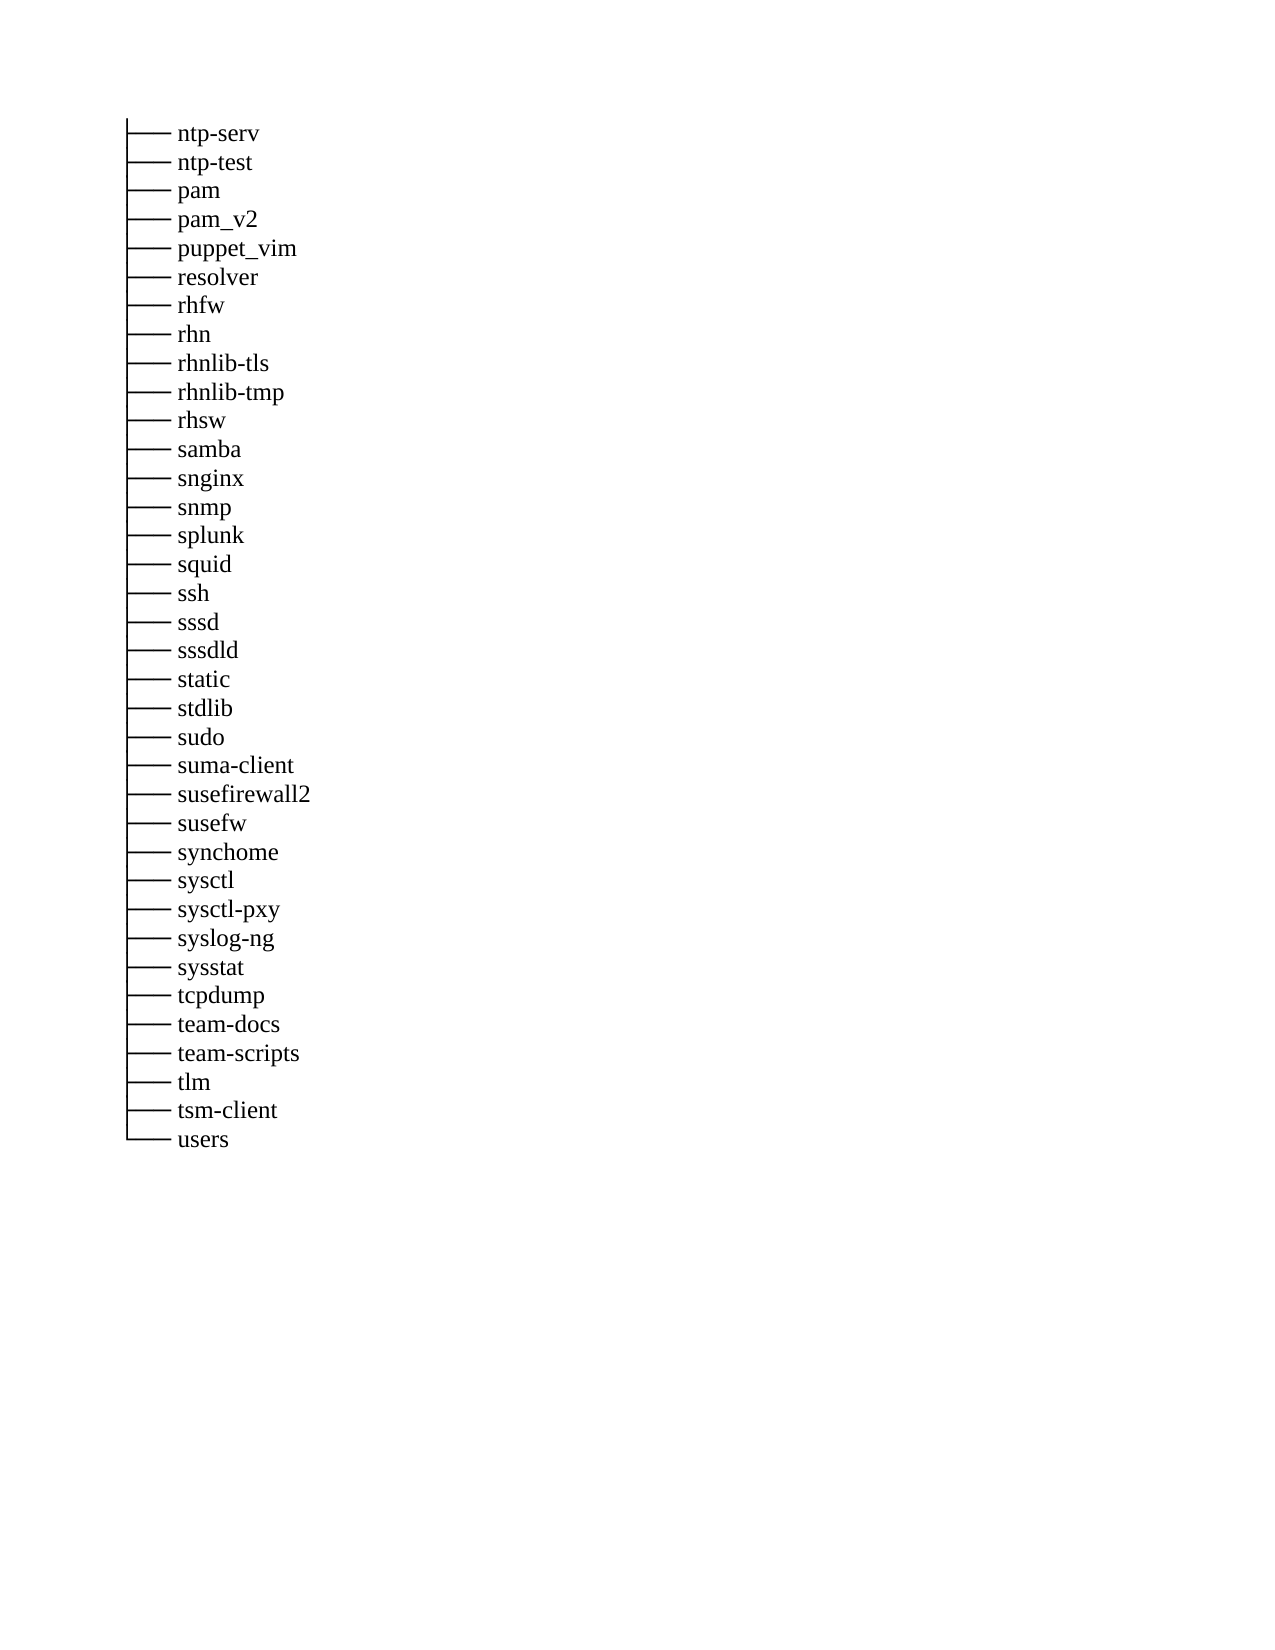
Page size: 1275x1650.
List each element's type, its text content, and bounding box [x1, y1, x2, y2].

text ├── susefirewall2 [128, 779, 1157, 808]
text ├── sudo [118, 722, 126, 751]
text ├── snmp [118, 492, 126, 521]
text ├── rhnlib-tls [128, 348, 1157, 377]
text ├── pam_v2 [128, 204, 1157, 233]
text ├── static [118, 664, 126, 693]
text ├── sudo [128, 722, 1157, 751]
text ├── ntp-test [128, 147, 1157, 176]
text ├── splunk [128, 521, 1157, 549]
text ├── squid [118, 549, 126, 578]
text ├── tcpdump [128, 981, 1157, 1009]
text ├── susefw [118, 808, 126, 837]
text ├── tlm [118, 1067, 126, 1096]
text ├── sysstat [128, 952, 1157, 981]
text ├── ssh [128, 578, 1157, 607]
text ├── rhsw [128, 406, 1157, 434]
text ├── sysctl-pxy [128, 894, 1157, 923]
text ├── tsm-client [128, 1096, 1157, 1124]
text ├── ssh [118, 578, 126, 607]
text ├── susefw [128, 808, 1157, 837]
text ├── resolver [128, 262, 1157, 291]
text ├── sssdld [118, 636, 126, 664]
text ├── stdlib [128, 693, 1157, 722]
text ├── rhnlib-tmp [128, 377, 1157, 406]
text ├── ntp-serv [128, 118, 1157, 147]
text ├── team-scripts [128, 1038, 1157, 1067]
text ├── snginx [128, 463, 1157, 492]
text ├── rhsw [118, 406, 126, 434]
text ├── pam_v2 [118, 204, 126, 233]
text ├── suma-client [128, 751, 1157, 779]
text ├── pam [128, 176, 1157, 204]
text ├── sysstat [118, 952, 126, 981]
text ├── puppet_vim [128, 233, 1157, 262]
text ├── samba [128, 434, 1157, 463]
text ├── stdlib [118, 693, 126, 722]
text ├── sssdld [128, 636, 1157, 664]
text ├── snmp [128, 492, 1157, 521]
text ├── tlm [128, 1067, 1157, 1096]
text ├── squid [128, 549, 1157, 578]
text ├── team-docs [128, 1009, 1157, 1038]
text ├── sssd [128, 607, 1157, 636]
text ├── sysctl [118, 866, 126, 894]
text ├── rhn [118, 319, 126, 348]
text ├── synchome [128, 837, 1157, 866]
text ├── snginx [118, 463, 126, 492]
text ├── tcpdump [118, 981, 126, 1009]
text ├── samba [118, 434, 126, 463]
text ├── syslog-ng [128, 923, 1157, 952]
text ├── rhfw [118, 291, 126, 319]
text ├── sssd [118, 607, 126, 636]
text ├── rhfw [128, 291, 1157, 319]
text ├── sysctl [128, 866, 1157, 894]
text ├── static [128, 664, 1157, 693]
text ├── pam [118, 176, 126, 204]
text └── users [118, 1124, 1157, 1153]
text ├── splunk [118, 521, 126, 549]
text ├── rhn [128, 319, 1157, 348]
